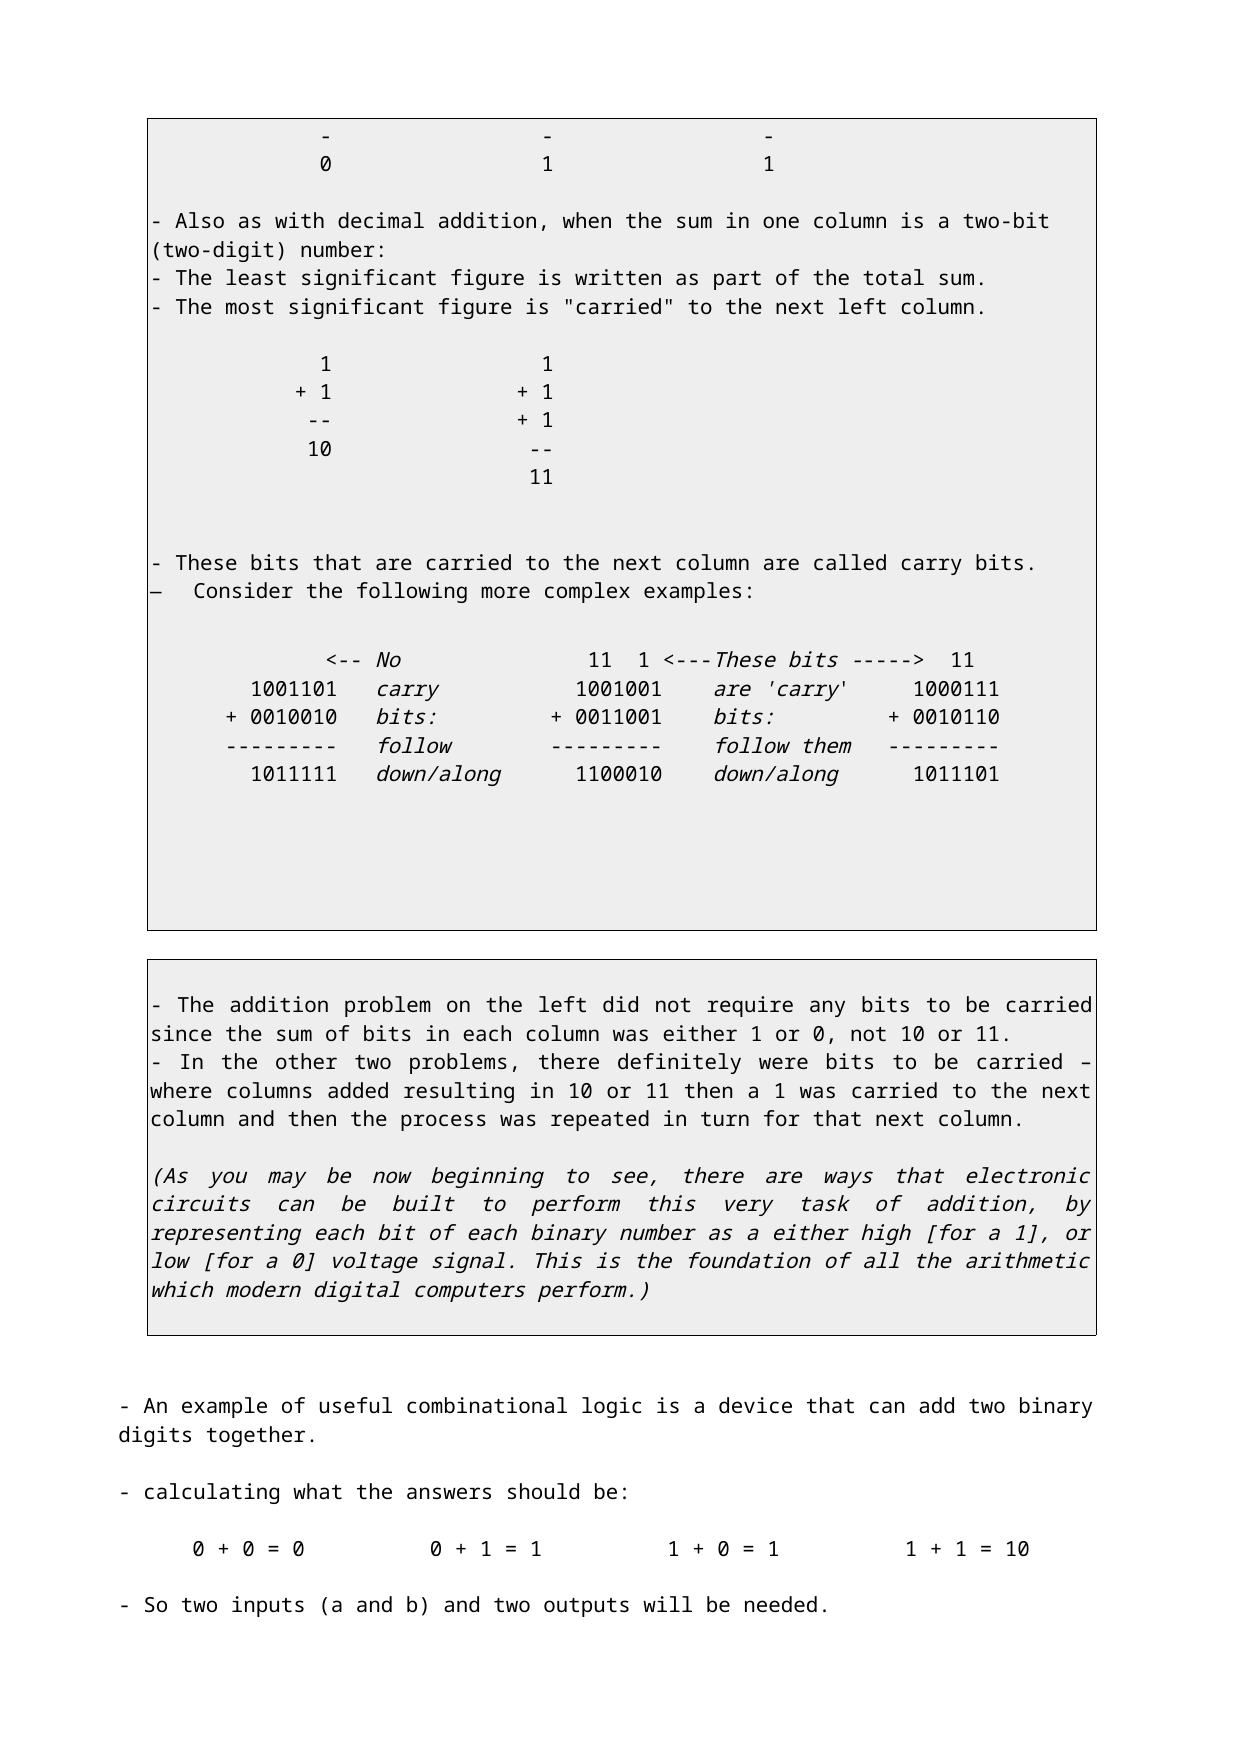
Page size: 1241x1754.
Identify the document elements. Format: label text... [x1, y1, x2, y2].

text + 0010010 bits: + 0011001 bits: + 0010110 [148, 699, 1096, 728]
text - These bits that are carried to the next column are called carry bits. [148, 545, 1096, 573]
text --------- follow --------- follow them --------- [148, 728, 1096, 756]
text 1 1 [148, 346, 1096, 374]
text - An example of useful combinational logic is a device that can add two binary digits together. [118, 1392, 1122, 1448]
text - So two inputs (a and b) and two outputs will be needed. [118, 1591, 1122, 1619]
text (As you may be now beginning to see, there are ways that electronic circuits can be built to perform this very task of addition, by representing each bit of each binary number as a either high [for a 1], or low [for a 0] voltage signal. This is the foundation of all the arithmetic which modern digital computers perform.) [148, 1158, 1096, 1300]
text 10 -- [148, 431, 1096, 459]
list + 1 + 1 [148, 374, 1096, 402]
list - The least significant figure is written as part of the total sum. [148, 260, 1096, 289]
text 0 1 1 [148, 147, 1096, 175]
text <-- No 11 1 <---These bits -----> 11 [148, 642, 1096, 671]
text 11 [148, 459, 1096, 488]
text 1001101 carry 1001001 are 'carry' 1000111 [148, 671, 1096, 699]
list - In the other two problems, there definitely were bits to be carried – where columns added resulting in 10 or 11 then a 1 was carried to the next column and then the process was repeated in turn for that next column. [148, 1044, 1096, 1129]
text 1011111 down/along 1100010 down/along 1011101 [148, 756, 1096, 788]
list - The most significant figure is "carried" to the next left column. [148, 289, 1096, 317]
text -- + 1 [148, 402, 1096, 431]
list - The addition problem on the left did not require any bits to be carried since the sum of bits in each column was either 1 or 0, not 10 or 11. [148, 987, 1096, 1044]
list Consider the following more complex examples: [148, 573, 1096, 602]
text - - - [148, 119, 1096, 147]
text 0 + 0 = 0 0 + 1 = 1 1 + 0 = 1 1 + 1 = 10 [118, 1534, 1122, 1562]
list - Also as with decimal addition, when the sum in one column is a two-bit (two-digit) number: [148, 203, 1096, 260]
text - calculating what the answers should be: [118, 1477, 1122, 1505]
